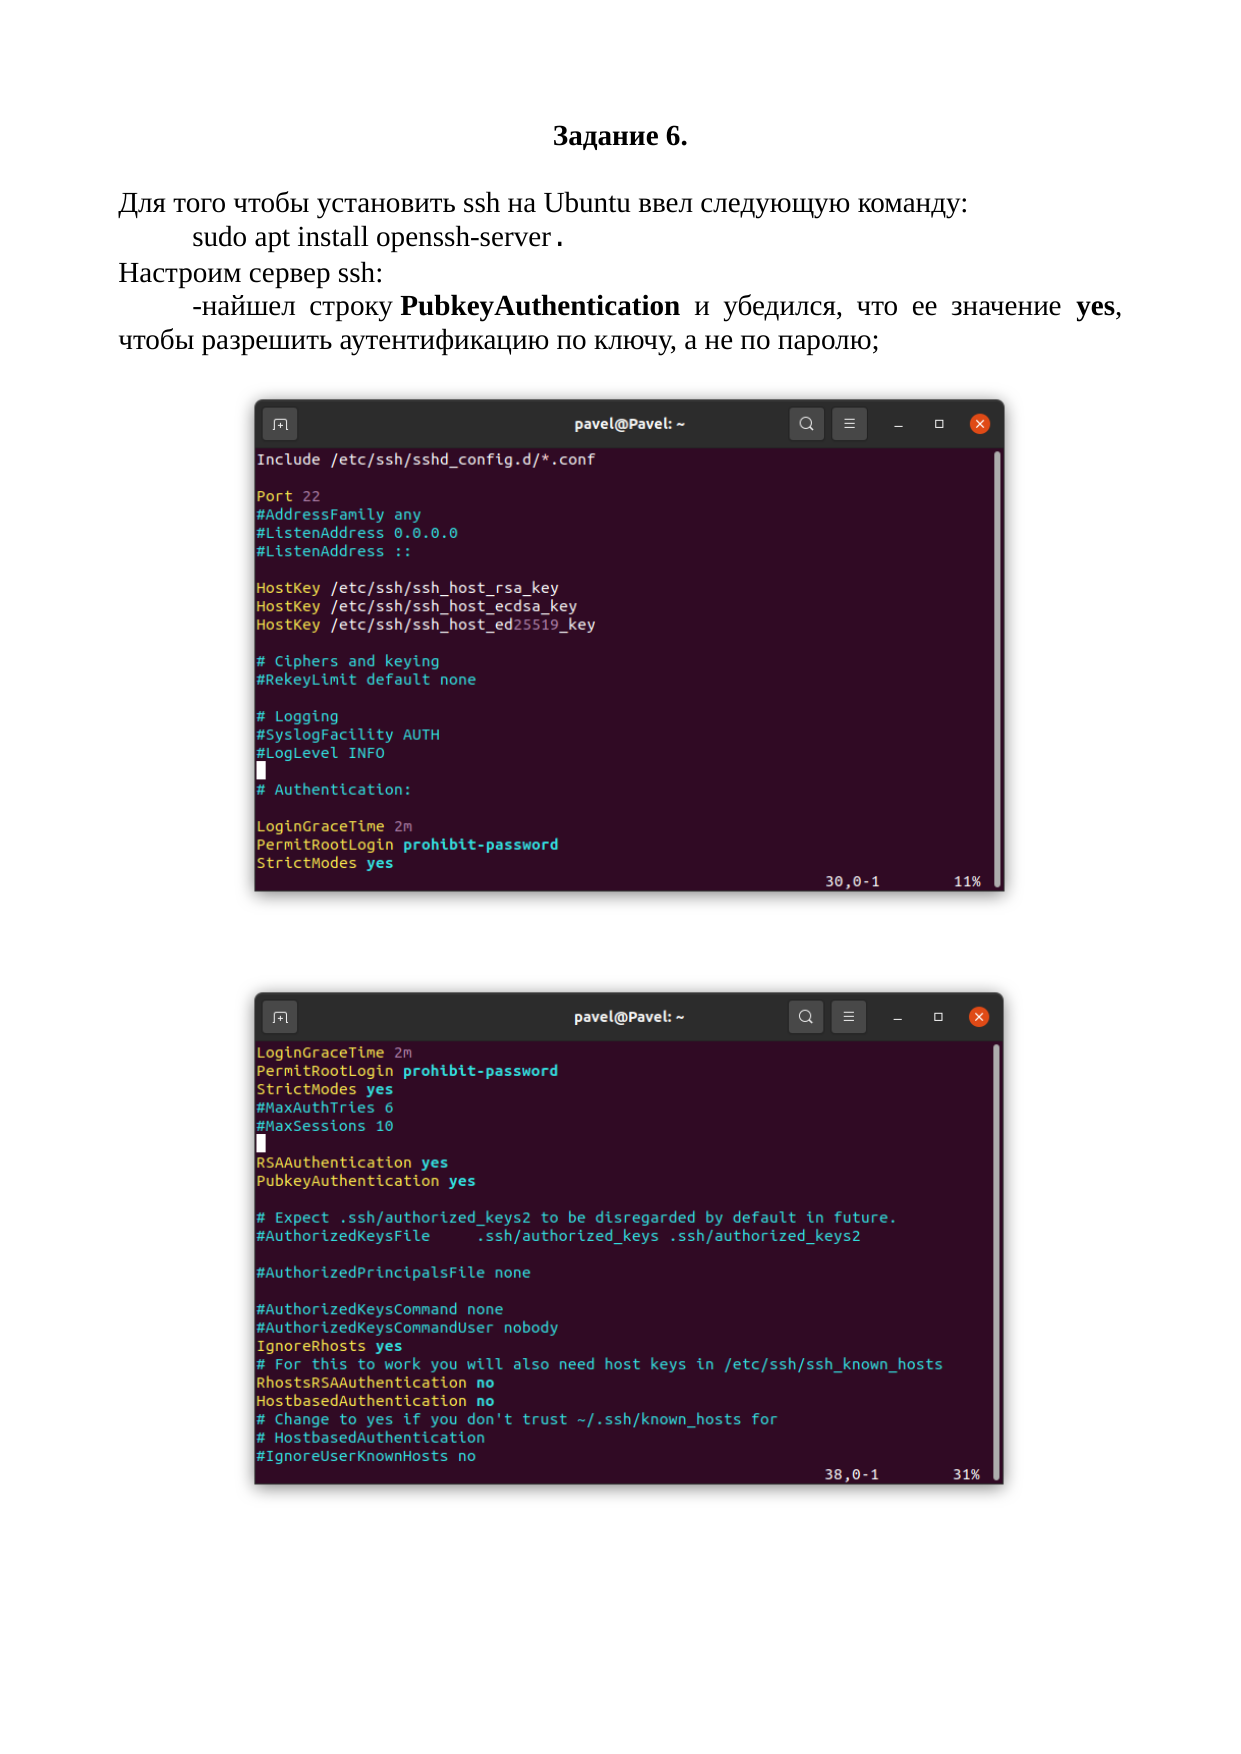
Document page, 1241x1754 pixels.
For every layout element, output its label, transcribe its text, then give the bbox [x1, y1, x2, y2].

text Задание 6. [118, 118, 1122, 152]
picture [230, 377, 1030, 920]
text Для того чтобы установить ssh на Ubuntu ввел следующую команду: [118, 185, 1122, 219]
picture [229, 971, 1028, 1513]
text -найшел строку PubkeyAuthentication и убедился, что ее значение yes, чтобы разрешить аутентификацию по ключу, а не по паролю; [118, 288, 1122, 355]
text sudo apt install openssh-server. [118, 219, 1122, 255]
text Настроим сервер ssh: [118, 255, 1122, 288]
